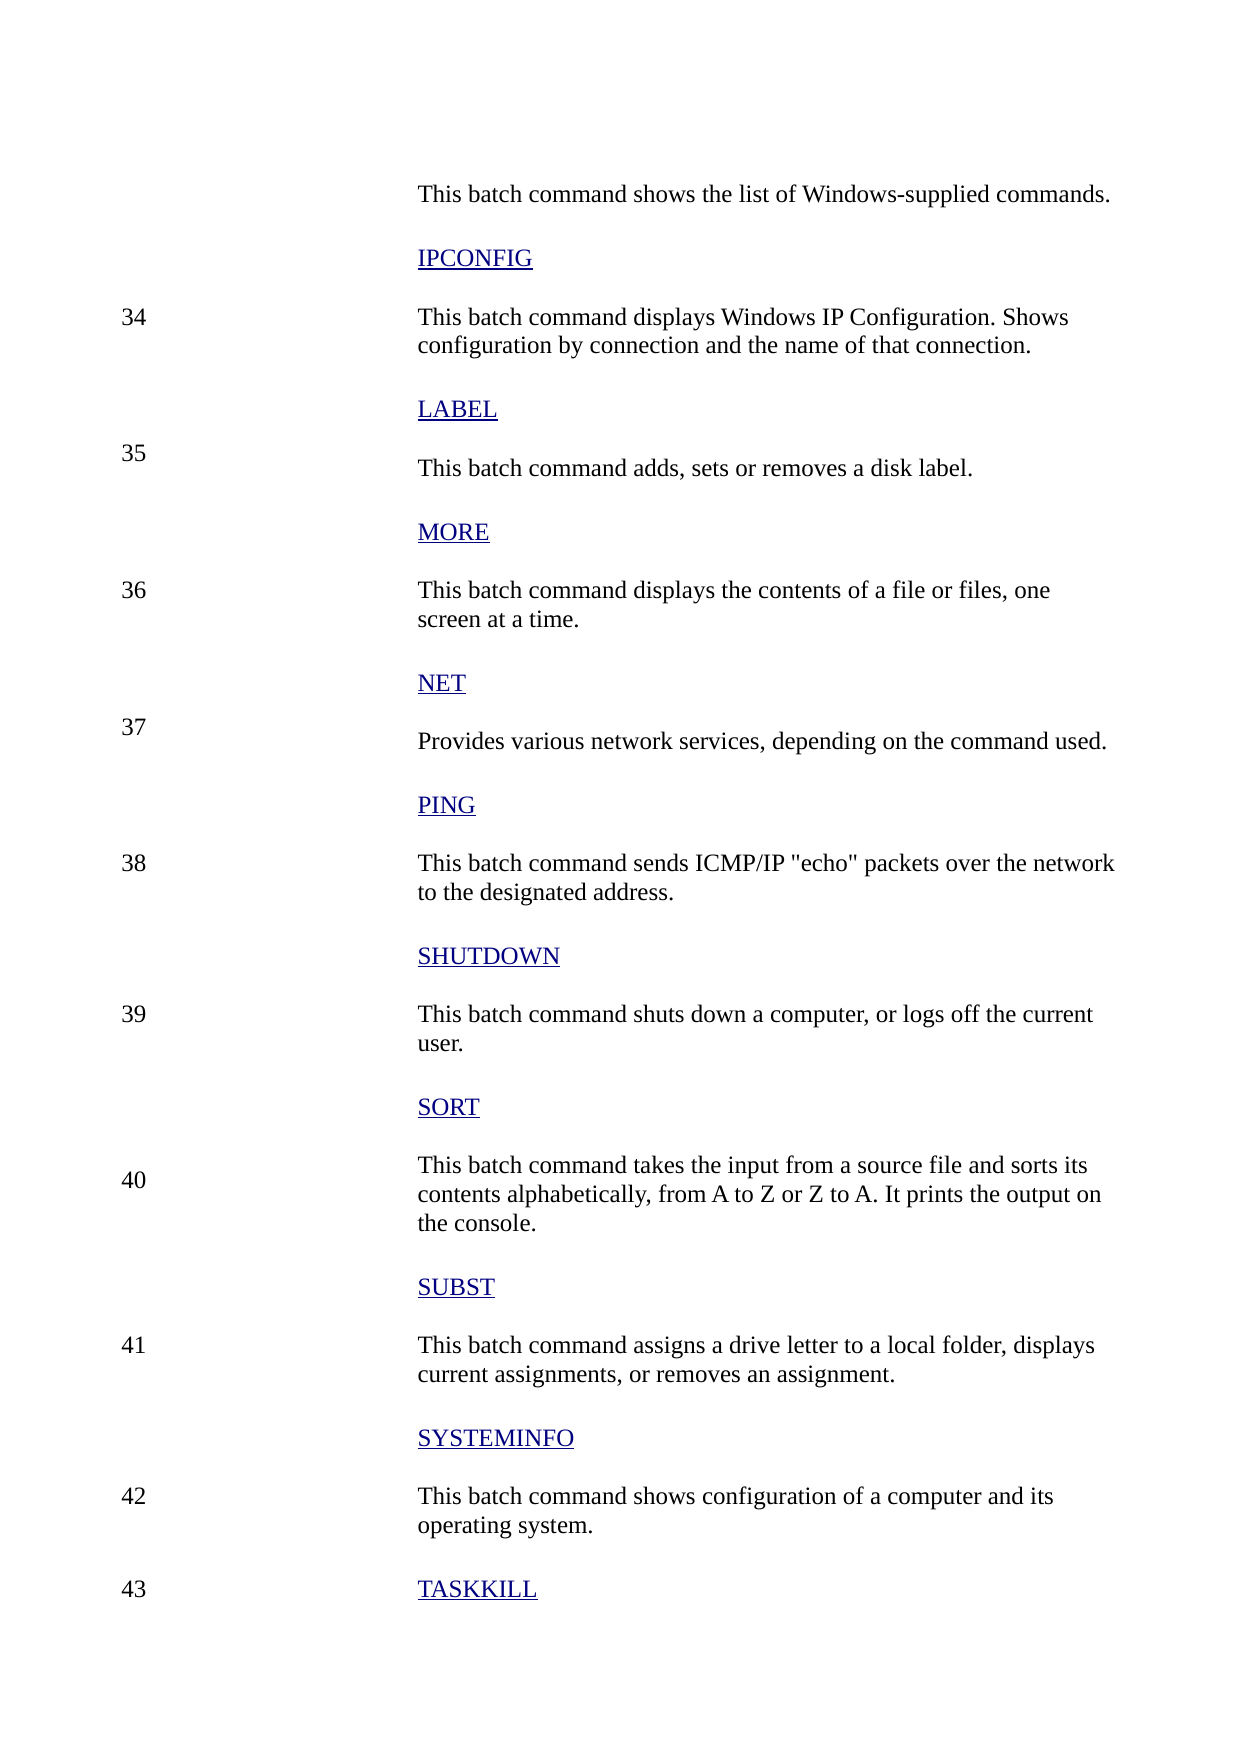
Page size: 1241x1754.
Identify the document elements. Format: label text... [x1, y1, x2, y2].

table_cell IPCONFIG This batch command displays Windows IP Configuration. Shows configuration by connection and the name of that connection. [414, 240, 1122, 391]
table_cell SUBST This batch command assigns a drive letter to a local folder, displays current assignments, or removes an assignment. [414, 1269, 1122, 1420]
table_cell SORT This batch command takes the input from a source file and sorts its contents alphabetically, from A to Z or Z to A. It prints the output on the console. [414, 1089, 1122, 1269]
table_cell SHUTDOWN This batch command shuts down a computer, or logs off the current user. [414, 938, 1122, 1089]
table_cell LABEL This batch command adds, sets or removes a disk label. [414, 391, 1122, 514]
table_cell NET Provides various network services, depending on the command used. [414, 665, 1122, 787]
table_cell 39 [118, 938, 414, 1089]
table_cell MORE This batch command displays the contents of a file or files, one screen at a time. [414, 514, 1122, 665]
table_cell [118, 118, 414, 240]
table_cell 42 [118, 1420, 414, 1571]
table_cell 41 [118, 1269, 414, 1420]
table_cell TASKKILL [414, 1571, 1122, 1635]
table_cell 34 [118, 240, 414, 391]
table_cell 37 [118, 665, 414, 787]
table_cell This batch command shows the list of Windows-supplied commands. [414, 118, 1122, 240]
table_cell 40 [118, 1089, 414, 1269]
table_cell SYSTEMINFO This batch command shows configuration of a computer and its operating system. [414, 1420, 1122, 1571]
table_cell 35 [118, 391, 414, 514]
table_cell 38 [118, 787, 414, 938]
table_cell PING This batch command sends ICMP/IP "echo" packets over the network to the designated address. [414, 787, 1122, 938]
table_cell 36 [118, 514, 414, 665]
table_cell 43 [118, 1571, 414, 1635]
